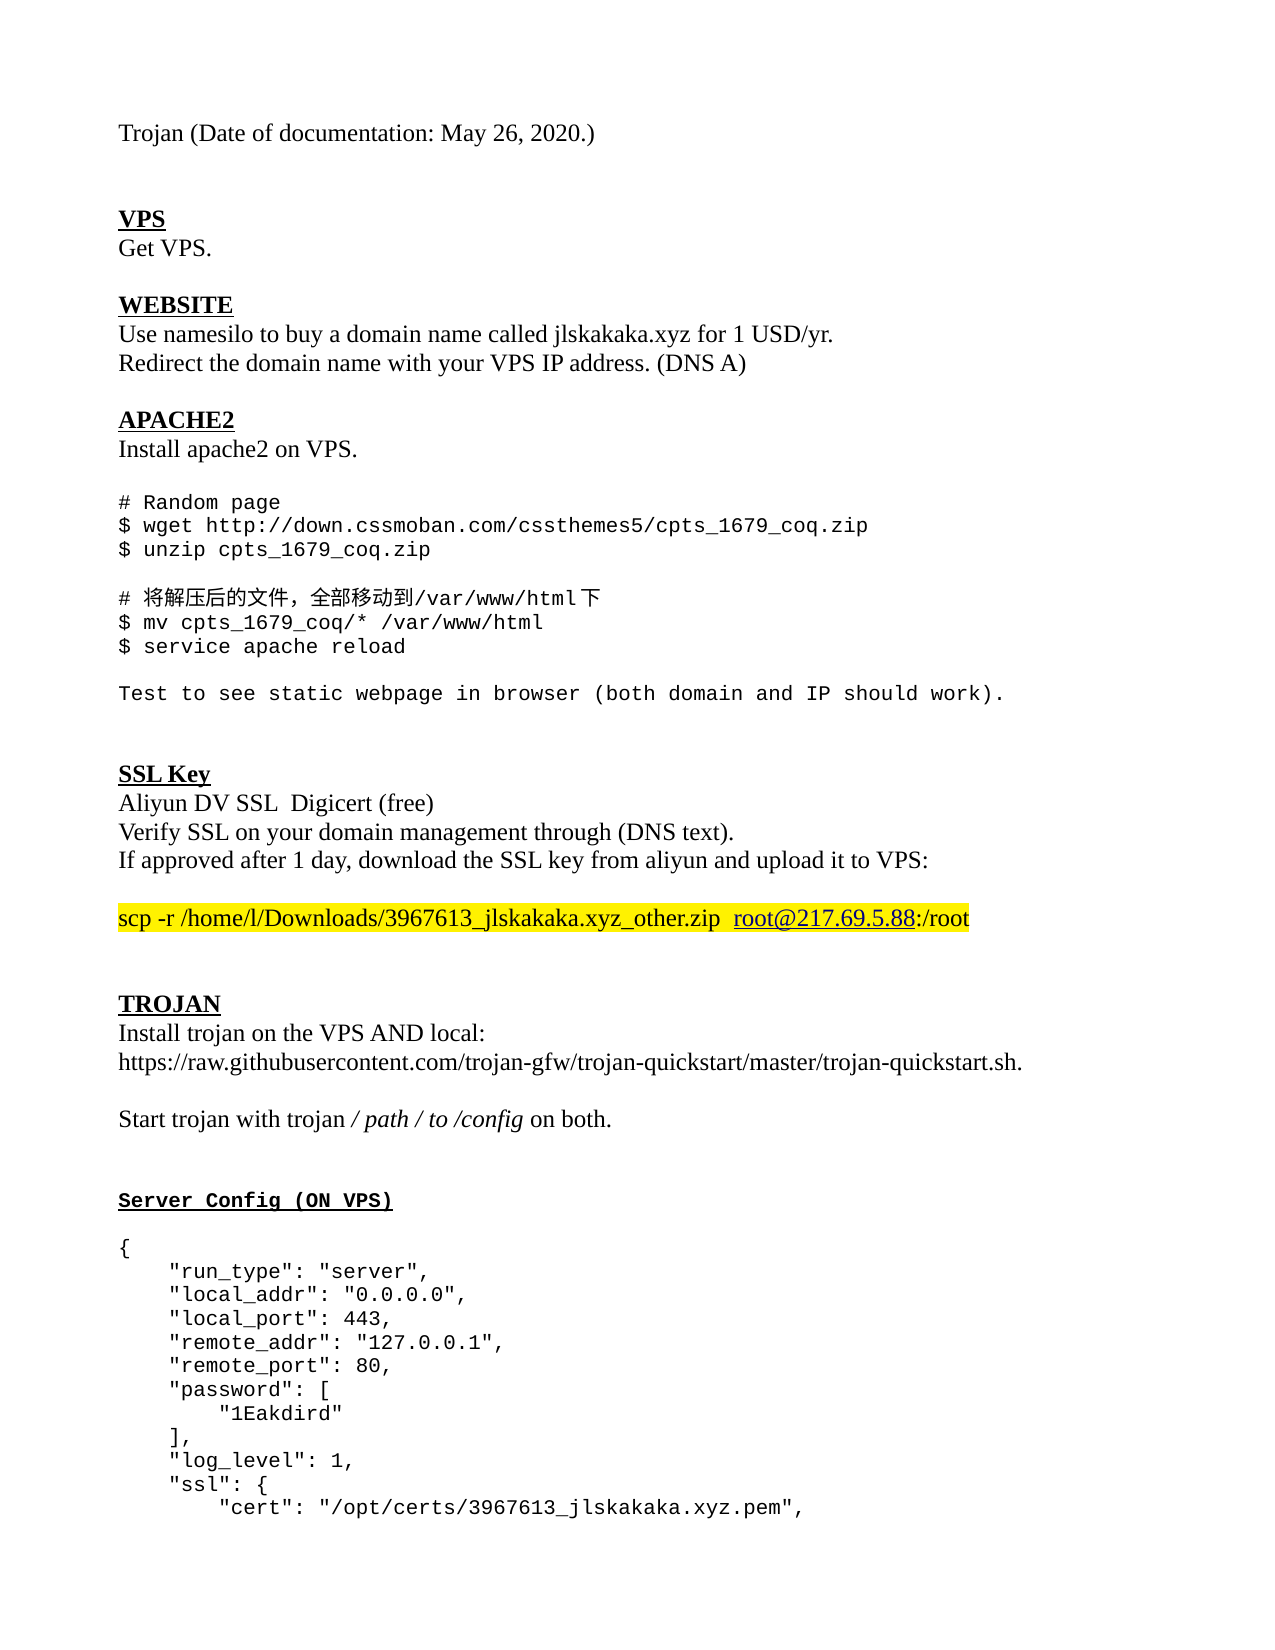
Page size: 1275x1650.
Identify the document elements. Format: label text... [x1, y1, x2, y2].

text SSL Key [118, 759, 1157, 788]
text Install apache2 on VPS. [118, 434, 1157, 463]
text Aliyun DV SSL Digicert (free) [118, 788, 1157, 817]
text "local_addr": "0.0.0.0", [118, 1284, 1157, 1308]
text "run_type": "server", [118, 1261, 1157, 1284]
text APACHE2 [118, 406, 1157, 434]
text "remote_addr": "127.0.0.1", [118, 1332, 1157, 1355]
text $ wget http://down.cssmoban.com/cssthemes5/cpts_1679_coq.zip [118, 516, 1157, 539]
text $ mv cpts_1679_coq/* /var/www/html [118, 612, 1157, 636]
text # Random page [118, 492, 1157, 516]
text TROJAN [118, 989, 1157, 1018]
text Redirect the domain name with your VPS IP address. (DNS A) [118, 348, 1157, 377]
text ], [118, 1426, 1157, 1450]
text $ service apache reload [118, 636, 1157, 659]
text "1Eakdird" [118, 1403, 1157, 1426]
text $ unzip cpts_1679_coq.zip [118, 539, 1157, 563]
text "local_port": 443, [118, 1308, 1157, 1332]
text Test to see static webpage in browser (both domain and IP should work). [118, 683, 1157, 707]
text Start trojan with trojan / path / to /config on both. [118, 1104, 1157, 1133]
text Server Config (ON VPS) [118, 1190, 1157, 1213]
text "cert": "/opt/certs/3967613_jlskakaka.xyz.pem", [118, 1497, 1157, 1521]
text "remote_port": 80, [118, 1355, 1157, 1379]
text "password": [ [118, 1379, 1157, 1403]
text Install trojan on the VPS AND local: https://raw.githubusercontent.com/trojan-gfw/trojan-quickstart/master/trojan-quickstart.sh. [118, 1018, 1157, 1075]
text Verify SSL on your domain management through (DNS text). [118, 817, 1157, 845]
text "ssl": { [118, 1474, 1157, 1497]
text # 将解压后的文件，全部移动到/var/www/html下 [118, 586, 1157, 612]
text Trojan (Date of documentation: May 26, 2020.) [118, 118, 1157, 147]
text Use namesilo to buy a domain name called jlskakaka.xyz for 1 USD/yr. [118, 319, 1157, 348]
text VPS [118, 204, 1157, 233]
text Get VPS. [118, 233, 1157, 262]
text "log_level": 1, [118, 1450, 1157, 1474]
text scp -r /home/l/Downloads/3967613_jlskakaka.xyz_other.zip root@217.69.5.88:/root [118, 903, 1157, 932]
text If approved after 1 day, download the SSL key from aliyun and upload it to VPS: [118, 845, 1157, 874]
text { [118, 1237, 1157, 1261]
text WEBSITE [118, 291, 1157, 319]
